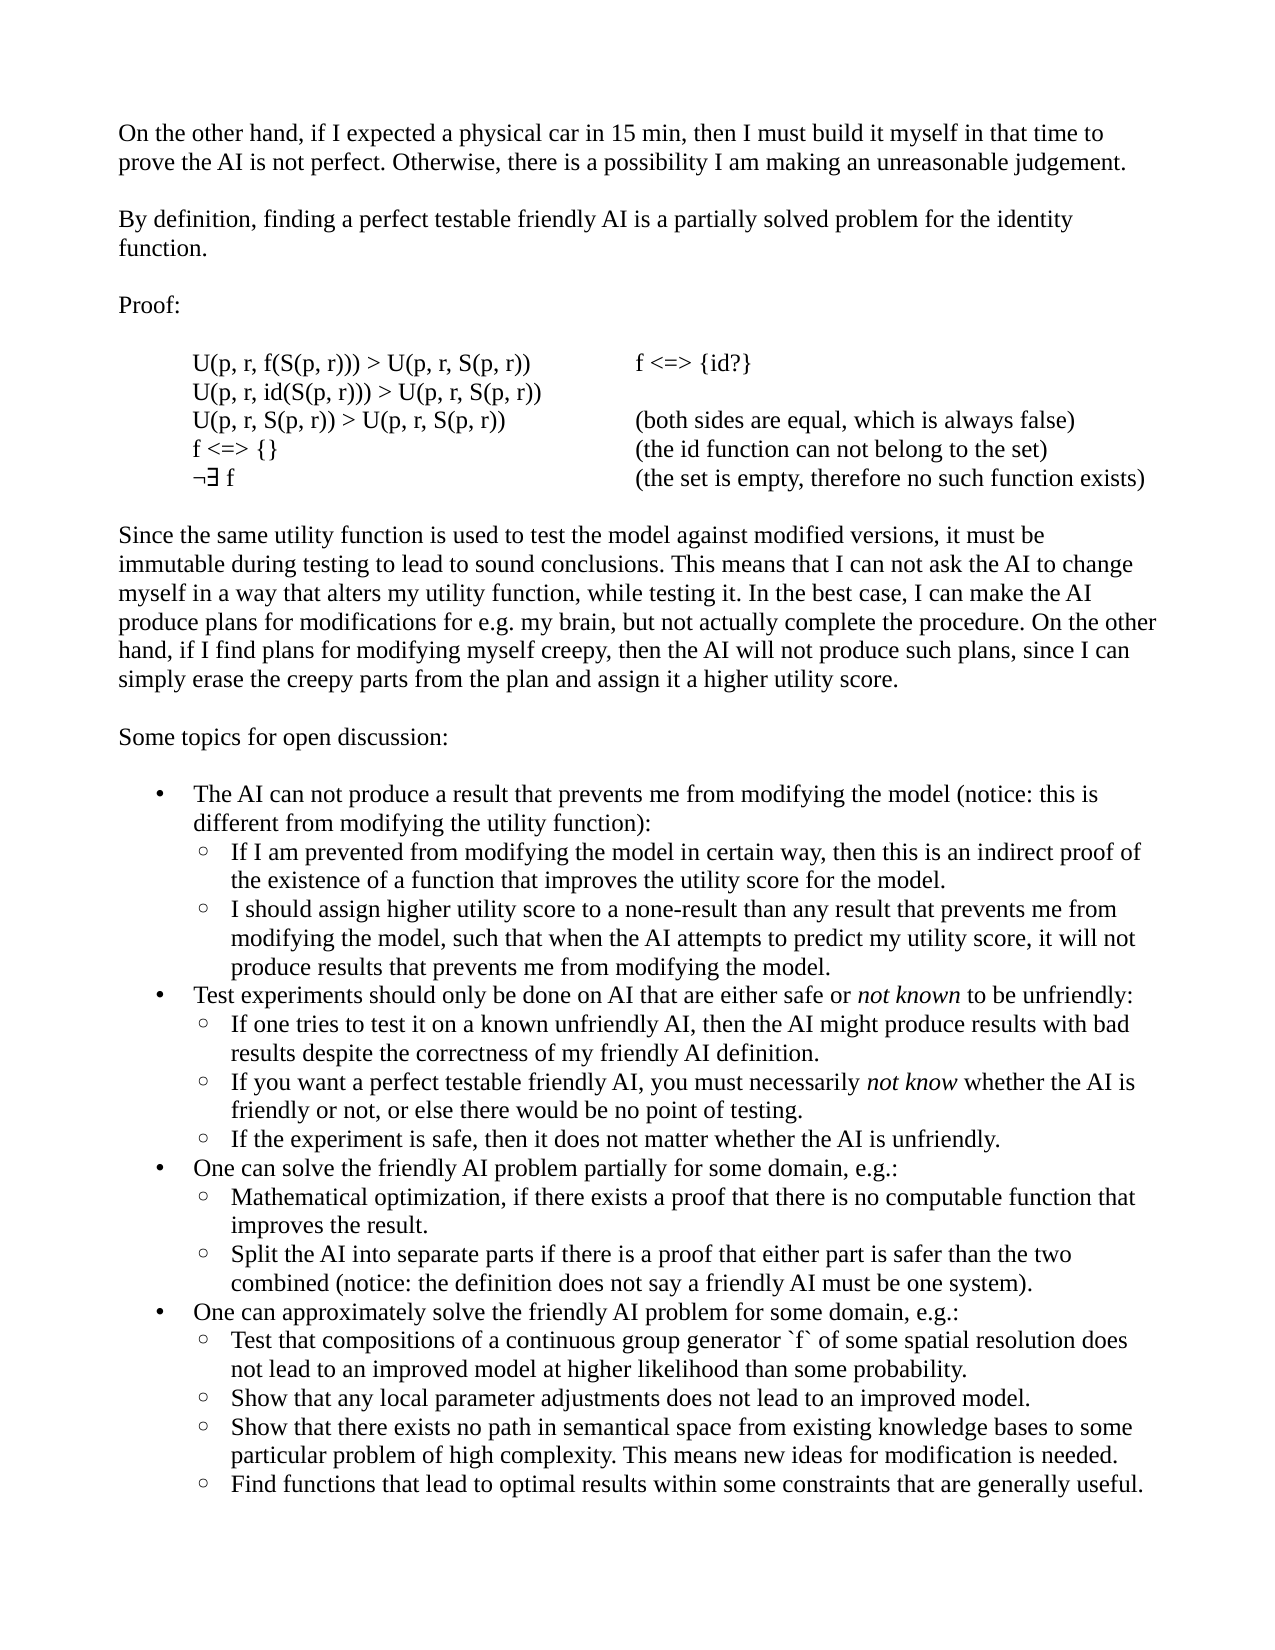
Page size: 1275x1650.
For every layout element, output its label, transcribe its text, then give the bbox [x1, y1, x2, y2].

list Show that any local parameter adjustments does not lead to an improved model. [193, 1383, 1157, 1412]
text ¬∃ f (the set is empty, therefore no such function exists) [118, 463, 1157, 492]
text Some topics for open discussion: [118, 722, 1157, 751]
list The AI can not produce a result that prevents me from modifying the model (notice: this is different from modifying the utility function): [156, 779, 1157, 837]
list I should assign higher utility score to a none-result than any result that prevents me from modifying the model, such that when the AI attempts to predict my utility score, it will not produce results that prevents me from modifying the model. [193, 894, 1157, 981]
list Mathematical optimization, if there exists a proof that there is no computable function that improves the result. [193, 1182, 1157, 1239]
text By definition, finding a perfect testable friendly AI is a partially solved problem for the identity function. [118, 204, 1157, 262]
list Test experiments should only be done on AI that are either safe or not known to be unfriendly: [156, 981, 1157, 1009]
list Find functions that lead to optimal results within some constraints that are generally useful. [193, 1469, 1157, 1498]
text U(p, r, f(S(p, r))) > U(p, r, S(p, r)) f <=> {id?} [118, 348, 1157, 377]
text U(p, r, S(p, r)) > U(p, r, S(p, r)) (both sides are equal, which is always false) f <=> {} (the id function can not belong to the set) [118, 406, 1157, 463]
text On the other hand, if I expected a physical car in 15 min, then I must build it myself in that time to prove the AI is not perfect. Otherwise, there is a possibility I am making an unreasonable judgement. [118, 118, 1157, 176]
text Proof: [118, 291, 1157, 319]
text Since the same utility function is used to test the model against modified versions, it must be immutable during testing to lead to sound conclusions. This means that I can not ask the AI to change myself in a way that alters my utility function, while testing it. In the best case, I can make the AI produce plans for modifications for e.g. my brain, but not actually complete the procedure. On the other hand, if I find plans for modifying myself creepy, then the AI will not produce such plans, since I can simply erase the creepy parts from the plan and assign it a higher utility score. [118, 521, 1157, 693]
list One can approximately solve the friendly AI problem for some domain, e.g.: [156, 1297, 1157, 1326]
list If you want a perfect testable friendly AI, you must necessarily not know whether the AI is friendly or not, or else there would be no point of testing. [193, 1067, 1157, 1124]
list Test that compositions of a continuous group generator `f` of some spatial resolution does not lead to an improved model at higher likelihood than some probability. [193, 1326, 1157, 1383]
list If one tries to test it on a known unfriendly AI, then the AI might produce results with bad results despite the correctness of my friendly AI definition. [193, 1009, 1157, 1067]
list One can solve the friendly AI problem partially for some domain, e.g.: [156, 1153, 1157, 1182]
list If the experiment is safe, then it does not matter whether the AI is unfriendly. [193, 1124, 1157, 1153]
list If I am prevented from modifying the model in certain way, then this is an indirect proof of the existence of a function that improves the utility score for the model. [193, 837, 1157, 894]
text U(p, r, id(S(p, r))) > U(p, r, S(p, r)) [118, 377, 1157, 406]
list Split the AI into separate parts if there is a proof that either part is safer than the two combined (notice: the definition does not say a friendly AI must be one system). [193, 1239, 1157, 1297]
list Show that there exists no path in semantical space from existing knowledge bases to some particular problem of high complexity. This means new ideas for modification is needed. [193, 1412, 1157, 1469]
